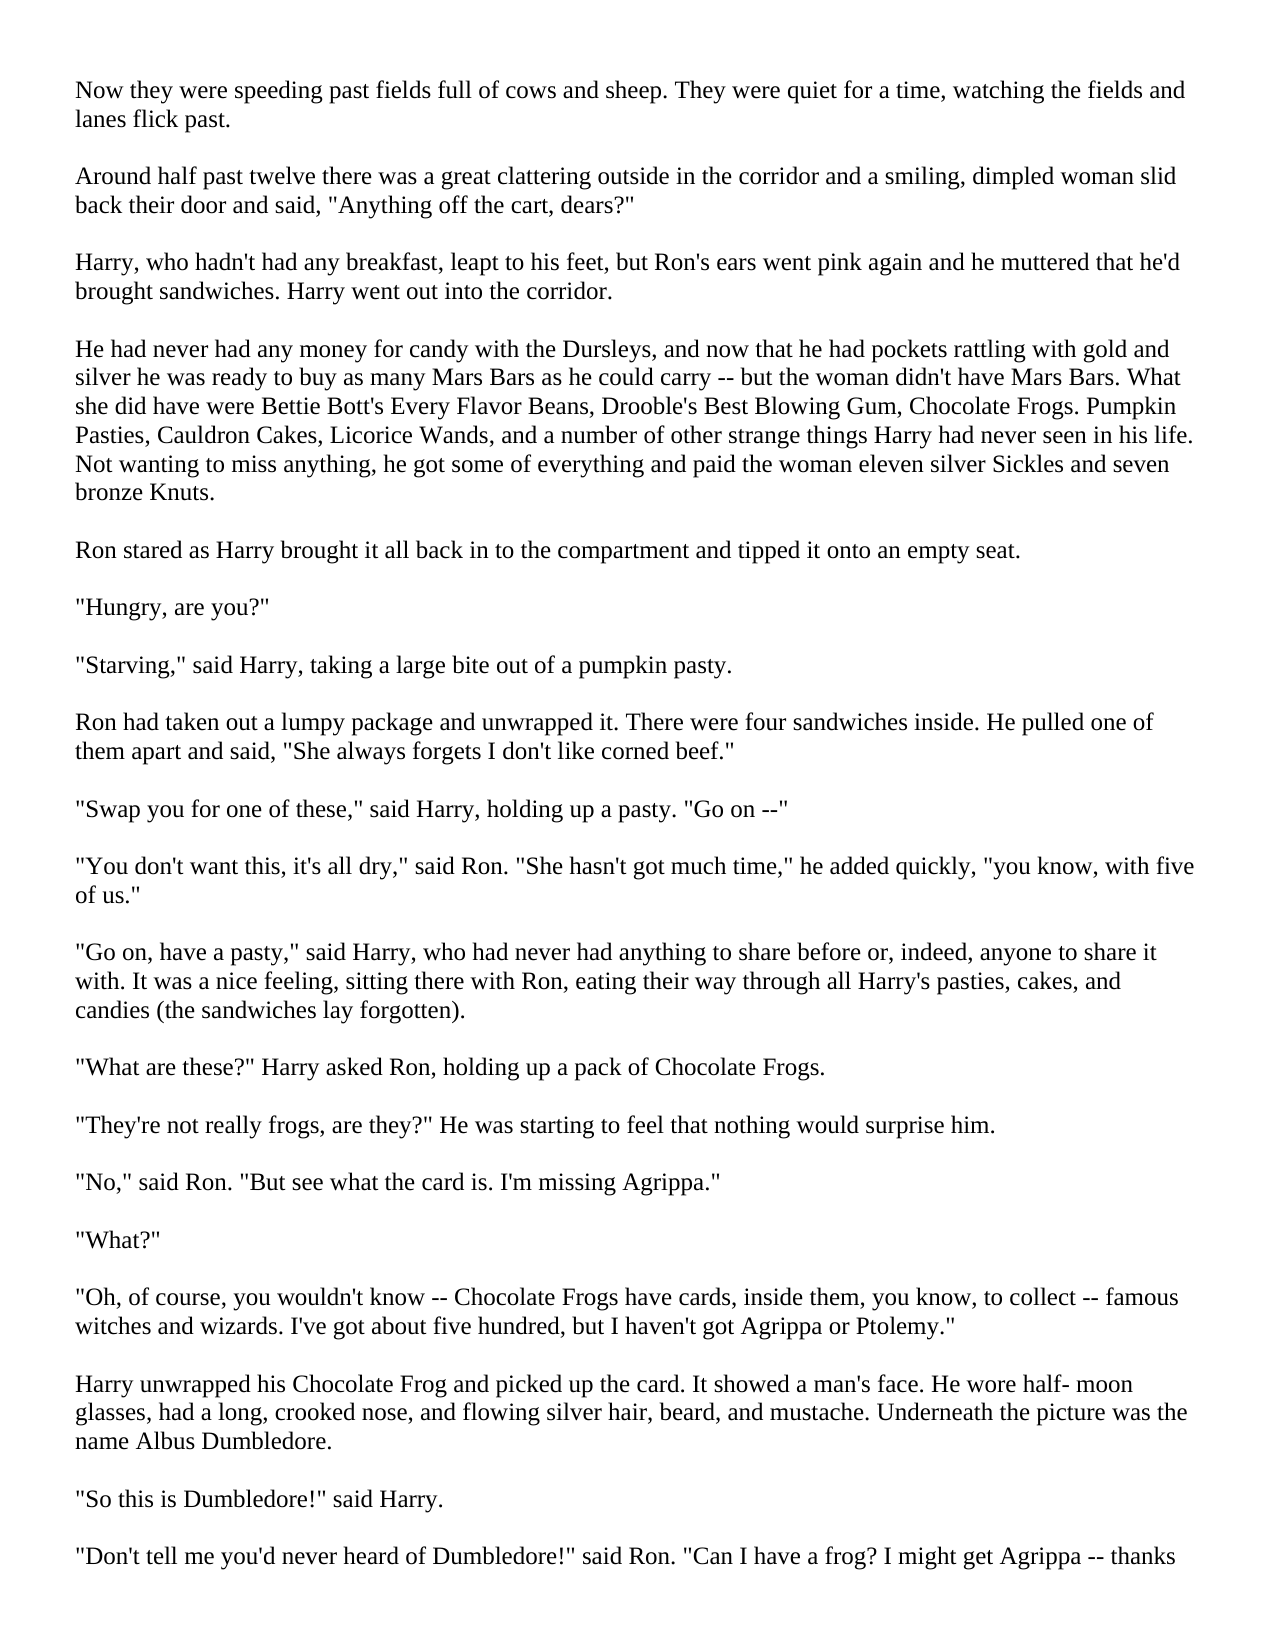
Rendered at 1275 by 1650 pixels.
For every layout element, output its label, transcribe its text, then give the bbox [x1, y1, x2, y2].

text "Swap you for one of these," said Harry, holding up a pasty. "Go on --" [75, 794, 1200, 822]
text "Oh, of course, you wouldn't know -- Chocolate Frogs have cards, inside them, you know, to collect -- famous witches and wizards. I've got about five hundred, but I haven't got Agrippa or Ptolemy." [75, 1282, 1200, 1340]
text Ron had taken out a lumpy package and unwrapped it. There were four sandwiches inside. He pulled one of them apart and said, "She always forgets I don't like corned beef." [75, 707, 1200, 765]
text "Don't tell me you'd never heard of Dumbledore!" said Ron. "Can I have a frog? I might get Agrippa -- thanks [75, 1541, 1200, 1570]
text "What?" [75, 1225, 1200, 1254]
text Harry unwrapped his Chocolate Frog and picked up the card. It showed a man's face. He wore half- moon glasses, had a long, crooked nose, and flowing silver hair, beard, and mustache. Underneath the picture was the name Albus Dumbledore. [75, 1369, 1200, 1455]
text Now they were speeding past fields full of cows and sheep. They were quiet for a time, watching the fields and lanes flick past. [75, 75, 1200, 132]
text "Go on, have a pasty," said Harry, who had never had anything to share before or, indeed, anyone to share it with. It was a nice feeling, sitting there with Ron, eating their way through all Harry's pasties, cakes, and candies (the sandwiches lay forgotten). [75, 937, 1200, 1024]
text "You don't want this, it's all dry," said Ron. "She hasn't got much time," he added quickly, "you know, with five of us." [75, 851, 1200, 909]
text "So this is Dumbledore!" said Harry. [75, 1484, 1200, 1512]
text Ron stared as Harry brought it all back in to the compartment and tipped it onto an empty seat. [75, 535, 1200, 564]
text "They're not really frogs, are they?" He was starting to feel that nothing would surprise him. [75, 1110, 1200, 1139]
text Harry, who hadn't had any breakfast, leapt to his feet, but Ron's ears went pink again and he muttered that he'd brought sandwiches. Harry went out into the corridor. [75, 247, 1200, 305]
text "Starving," said Harry, taking a large bite out of a pumpkin pasty. [75, 650, 1200, 679]
text "No," said Ron. "But see what the card is. I'm missing Agrippa." [75, 1167, 1200, 1196]
text Around half past twelve there was a great clattering outside in the corridor and a smiling, dimpled woman slid back their door and said, "Anything off the cart, dears?" [75, 161, 1200, 219]
text "Hungry, are you?" [75, 592, 1200, 621]
text He had never had any money for candy with the Dursleys, and now that he had pockets rattling with gold and silver he was ready to buy as many Mars Bars as he could carry -- but the woman didn't have Mars Bars. What she did have were Bettie Bott's Every Flavor Beans, Drooble's Best Blowing Gum, Chocolate Frogs. Pumpkin Pasties, Cauldron Cakes, Licorice Wands, and a number of other strange things Harry had never seen in his life. Not wanting to miss anything, he got some of everything and paid the woman eleven silver Sickles and seven bronze Knuts. [75, 334, 1200, 506]
text "What are these?" Harry asked Ron, holding up a pack of Chocolate Frogs. [75, 1052, 1200, 1081]
